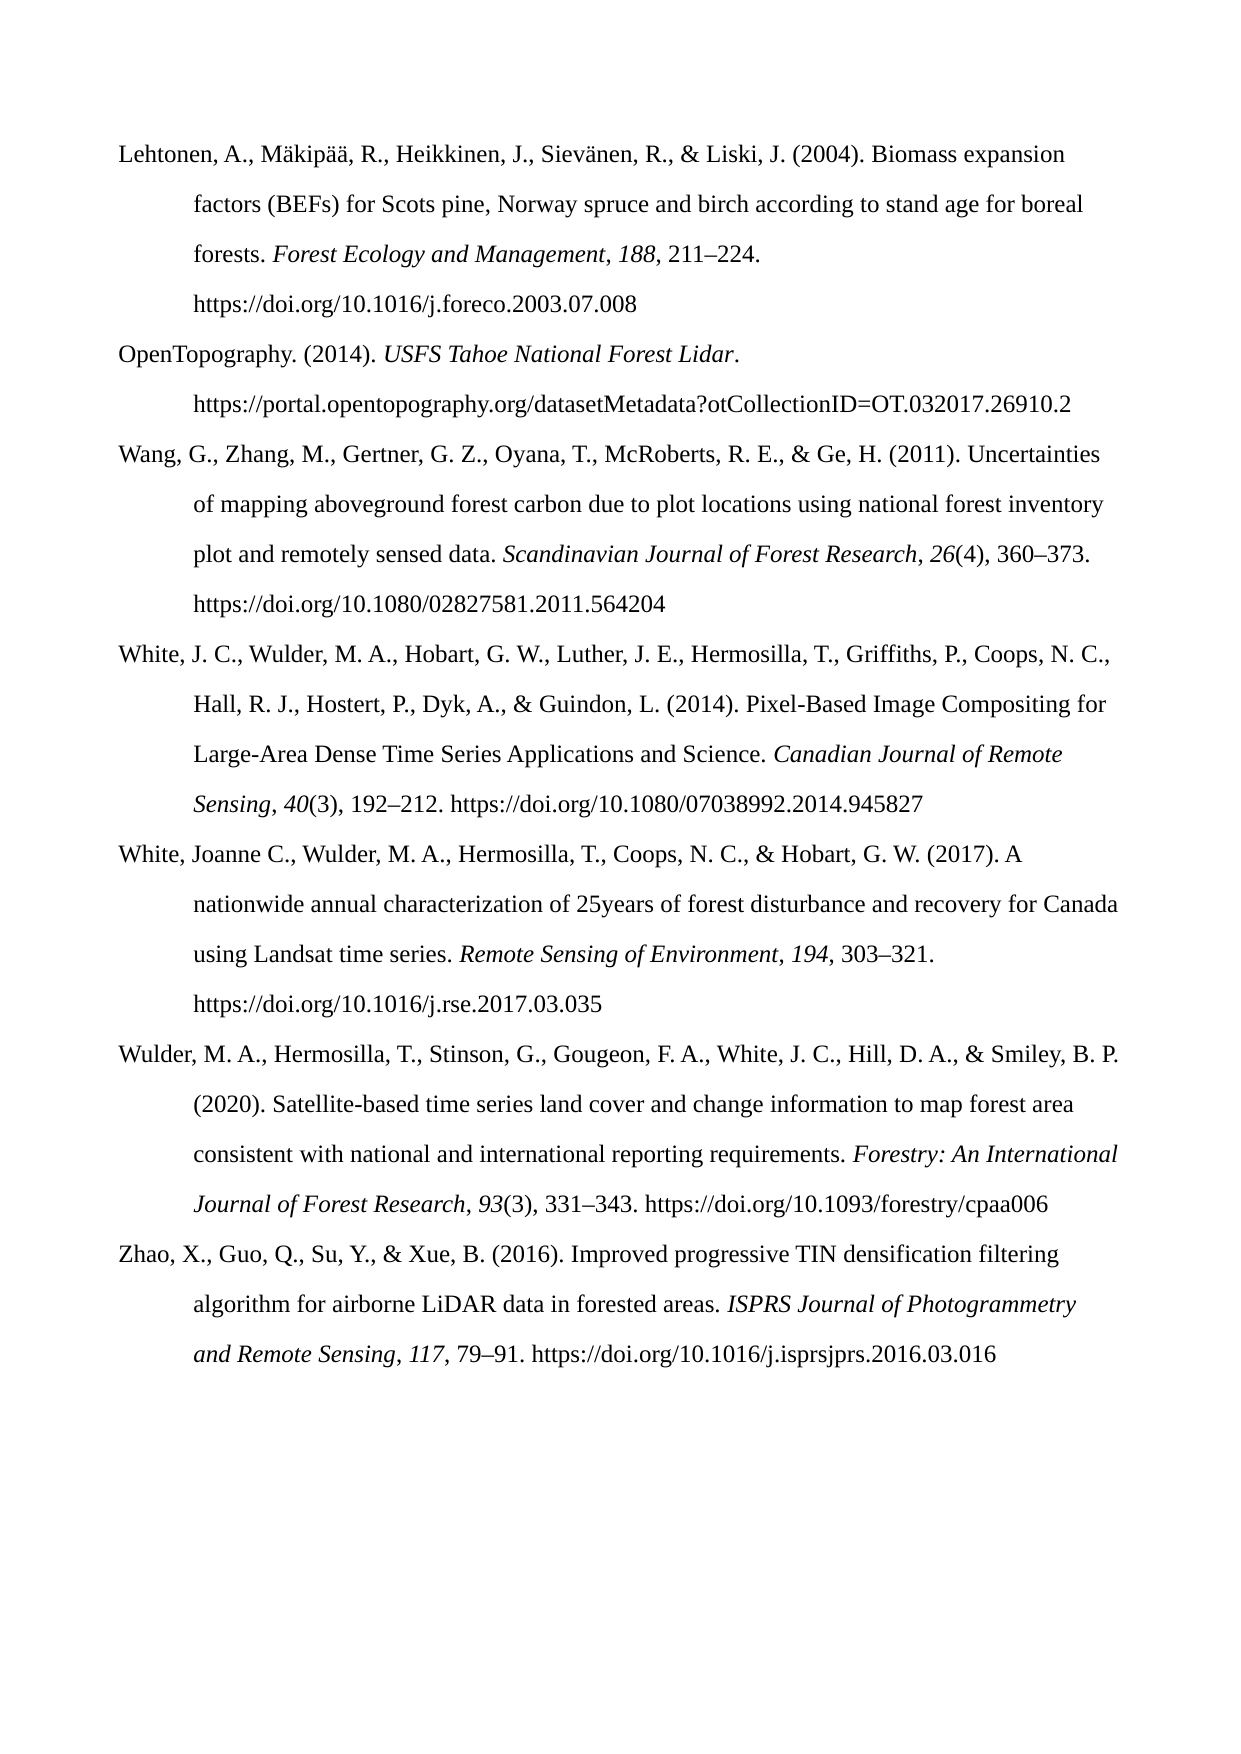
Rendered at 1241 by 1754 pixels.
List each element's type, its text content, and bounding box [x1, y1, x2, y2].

text Wulder, M. A., Hermosilla, T., Stinson, G., Gougeon, F. A., White, J. C., Hill, D. A., & Smiley, B. P. (2020). Satellite-based time series land cover and change information to map forest area consistent with national and international reporting requirements. Forestry: An International Journal of Forest Research, 93(3), 331–343. https://doi.org/10.1093/forestry/cpaa006 [118, 1018, 1122, 1218]
text OpenTopography. (2014). USFS Tahoe National Forest Lidar. https://portal.opentopography.org/datasetMetadata?otCollectionID=OT.032017.26910.2 [118, 318, 1122, 418]
text Wang, G., Zhang, M., Gertner, G. Z., Oyana, T., McRoberts, R. E., & Ge, H. (2011). Uncertainties of mapping aboveground forest carbon due to plot locations using national forest inventory plot and remotely sensed data. Scandinavian Journal of Forest Research, 26(4), 360–373. https://doi.org/10.1080/02827581.2011.564204 [118, 418, 1122, 618]
text Lehtonen, A., Mäkipää, R., Heikkinen, J., Sievänen, R., & Liski, J. (2004). Biomass expansion factors (BEFs) for Scots pine, Norway spruce and birch according to stand age for boreal forests. Forest Ecology and Management, 188, 211–224. https://doi.org/10.1016/j.foreco.2003.07.008 [118, 118, 1122, 318]
text White, Joanne C., Wulder, M. A., Hermosilla, T., Coops, N. C., & Hobart, G. W. (2017). A nationwide annual characterization of 25years of forest disturbance and recovery for Canada using Landsat time series. Remote Sensing of Environment, 194, 303–321. https://doi.org/10.1016/j.rse.2017.03.035 [118, 818, 1122, 1018]
text Zhao, X., Guo, Q., Su, Y., & Xue, B. (2016). Improved progressive TIN densification filtering algorithm for airborne LiDAR data in forested areas. ISPRS Journal of Photogrammetry and Remote Sensing, 117, 79–91. https://doi.org/10.1016/j.isprsjprs.2016.03.016 [118, 1218, 1122, 1368]
text White, J. C., Wulder, M. A., Hobart, G. W., Luther, J. E., Hermosilla, T., Griffiths, P., Coops, N. C., Hall, R. J., Hostert, P., Dyk, A., & Guindon, L. (2014). Pixel-Based Image Compositing for Large-Area Dense Time Series Applications and Science. Canadian Journal of Remote Sensing, 40(3), 192–212. https://doi.org/10.1080/07038992.2014.945827 [118, 618, 1122, 818]
